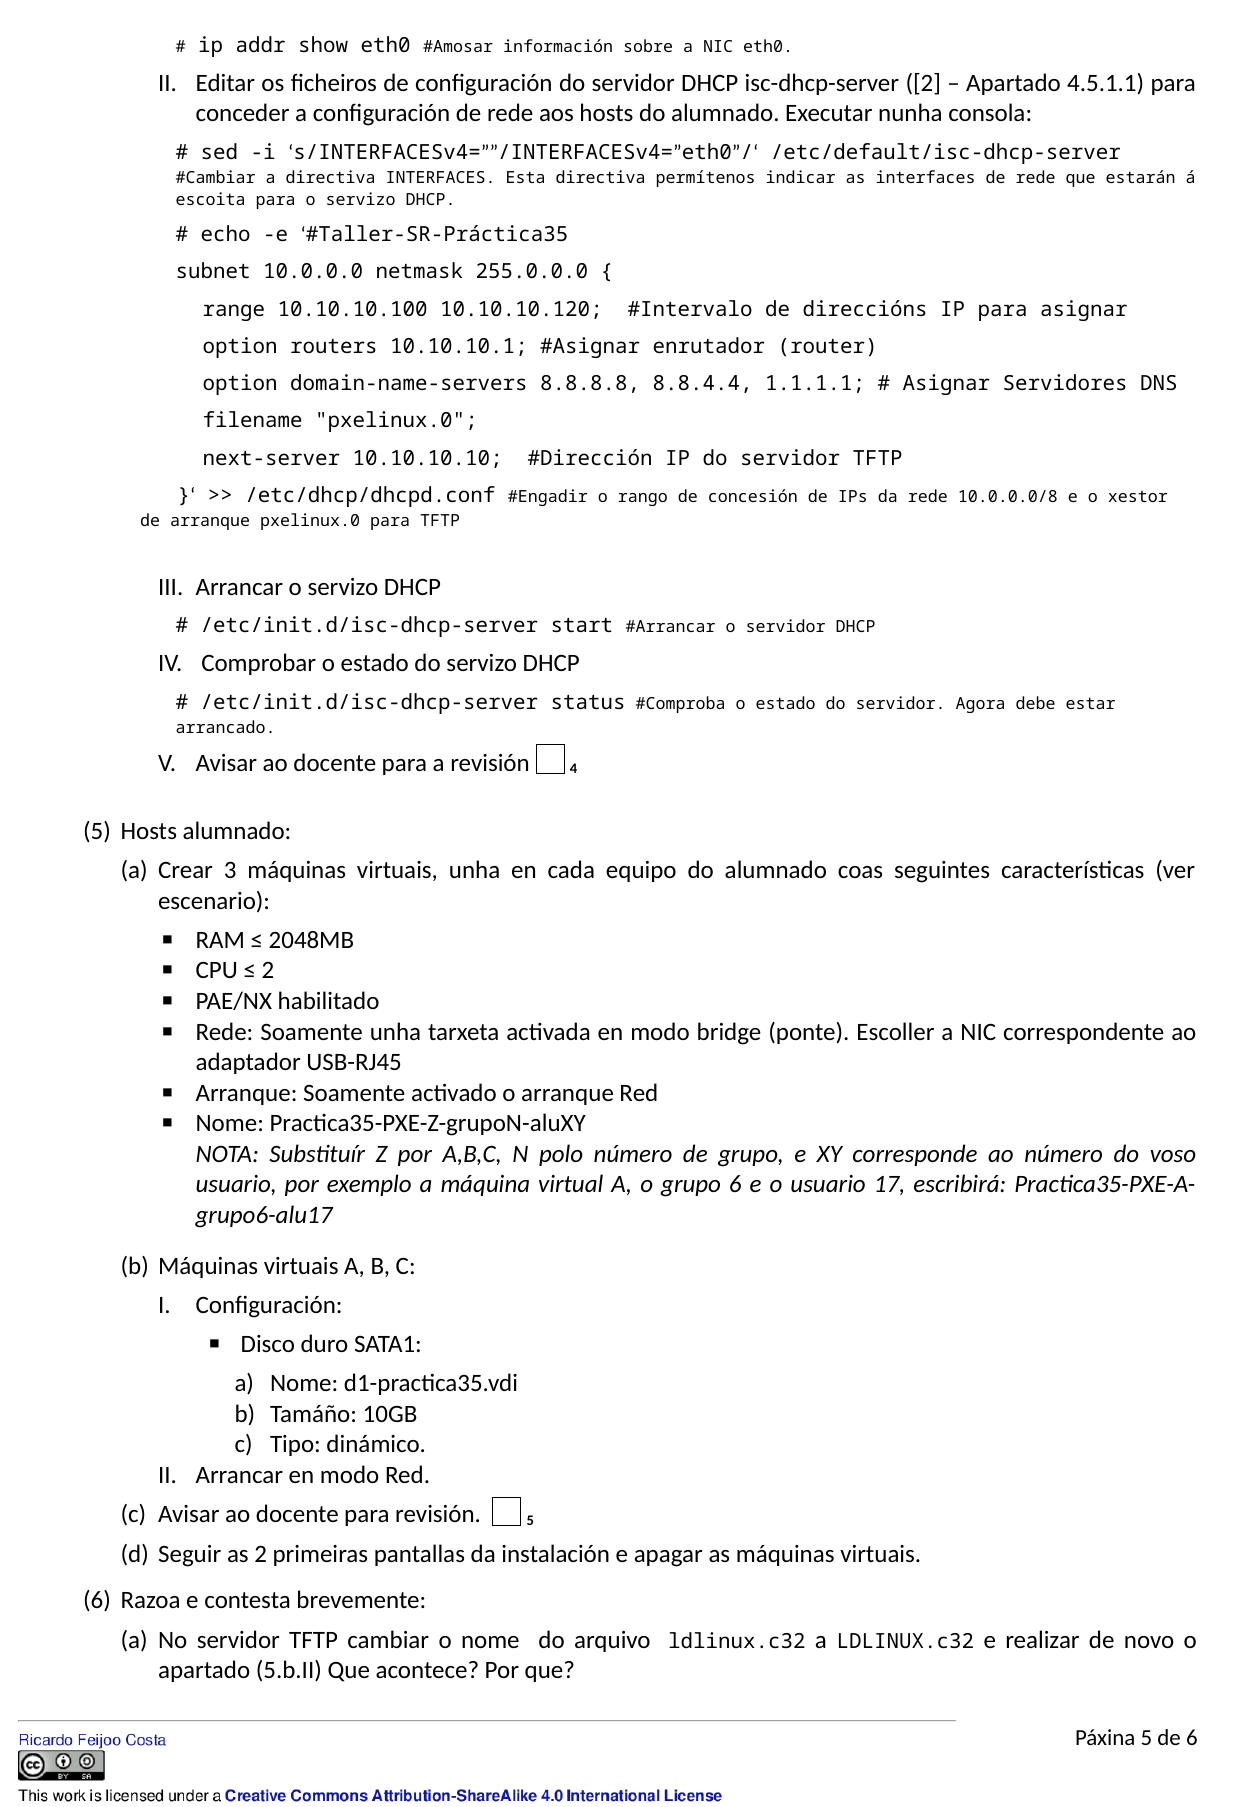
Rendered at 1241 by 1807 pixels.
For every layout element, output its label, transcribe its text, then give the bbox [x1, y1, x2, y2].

list # /etc/init.d/isc-dhcp-server start #Arrancar o servidor DHCP [140, 610, 1197, 639]
list Nome: Practica35-PXE-Z-grupoN-aluXY [158, 1107, 1197, 1138]
list Tamáño: 10GB [234, 1398, 1197, 1429]
list Arrancar en modo Red. [158, 1459, 1197, 1490]
list subnet 10.0.0.0 netmask 255.0.0.0 { [140, 257, 1197, 285]
list Crear 3 máquinas virtuais, unha en cada equipo do alumnado coas seguintes características (ver escenario): [120, 854, 1197, 915]
list Tipo: dinámico. [234, 1429, 1197, 1459]
list Seguir as 2 primeiras pantallas da instalación e apagar as máquinas virtuais. [120, 1538, 1197, 1568]
list }‘ >> /etc/dhcp/dhcpd.conf #Engadir o rango de concesión de IPs da rede 10.0.0.0/8 e o xestor de arranque pxelinux.0 para TFTP [140, 480, 1197, 531]
list option routers 10.10.10.1; #Asignar enrutador (router) [140, 331, 1197, 359]
list NOTA: Substituír Z por A,B,C, N polo número de grupo, e XY corresponde ao número do voso usuario, por exemplo a máquina virtual A, o grupo 6 e o usuario 17, escribirá: Practica35-PXE-A-grupo6-alu17 [158, 1138, 1197, 1229]
list filename "pxelinux.0"; [140, 405, 1197, 434]
list Avisar ao docente para a revisión 4 [158, 747, 1197, 777]
list CPU ≤ 2 [158, 955, 1197, 985]
list Configuración: [158, 1289, 1197, 1319]
list next-server 10.10.10.10; #Dirección IP do servidor TFTP [140, 443, 1197, 471]
list Avisar ao docente para revisión. 5 [120, 1498, 1197, 1529]
list Rede: Soamente unha tarxeta activada en modo bridge (ponte). Escoller a NIC correspondente ao adaptador USB-RJ45 [158, 1016, 1197, 1077]
list range 10.10.10.100 10.10.10.120; #Intervalo de direccións IP para asignar [140, 294, 1197, 322]
list Nome: d1-practica35.vdi [234, 1368, 1197, 1398]
list No servidor TFTP cambiar o nome do arquivo ldlinux.c32 a LDLINUX.c32 e realizar de novo o apartado (5.b.II) Que acontece? Por que? [120, 1624, 1197, 1685]
list PAE/NX habilitado [158, 985, 1197, 1016]
list RAM ≤ 2048MB [158, 924, 1197, 955]
list Comprobar o estado do servizo DHCP [158, 648, 1197, 678]
list Máquinas virtuais A, B, C: [120, 1250, 1197, 1280]
list # /etc/init.d/isc-dhcp-server status #Comproba o estado do servidor. Agora debe estar arrancado. [140, 687, 1197, 738]
list Razoa e contesta brevemente: [83, 1584, 1197, 1615]
list Arrancar o servizo DHCP [158, 571, 1197, 602]
list option domain-name-servers 8.8.8.8, 8.8.4.4, 1.1.1.1; # Asignar Servidores DNS [140, 368, 1197, 397]
list # echo -e ‘#Taller-SR-Práctica35 [140, 219, 1197, 248]
list # ip addr show eth0 #Amosar información sobre a NIC eth0. [140, 30, 1197, 58]
list Editar os ficheiros de configuración do servidor DHCP isc-dhcp-server ([2] – Apartado 4.5.1.1) para conceder a configuración de rede aos hosts do alumnado. Executar nunha consola: [158, 67, 1197, 128]
list Hosts alumnado: [83, 815, 1197, 846]
picture [8, 1715, 957, 1806]
list # sed -i ‘s/INTERFACESv4=””/INTERFACESv4=”eth0”/‘ /etc/default/isc-dhcp-server #Cambiar a directiva INTERFACES. Esta directiva permítenos indicar as interfaces de rede que estarán á escoita para o servizo DHCP. [140, 137, 1197, 211]
